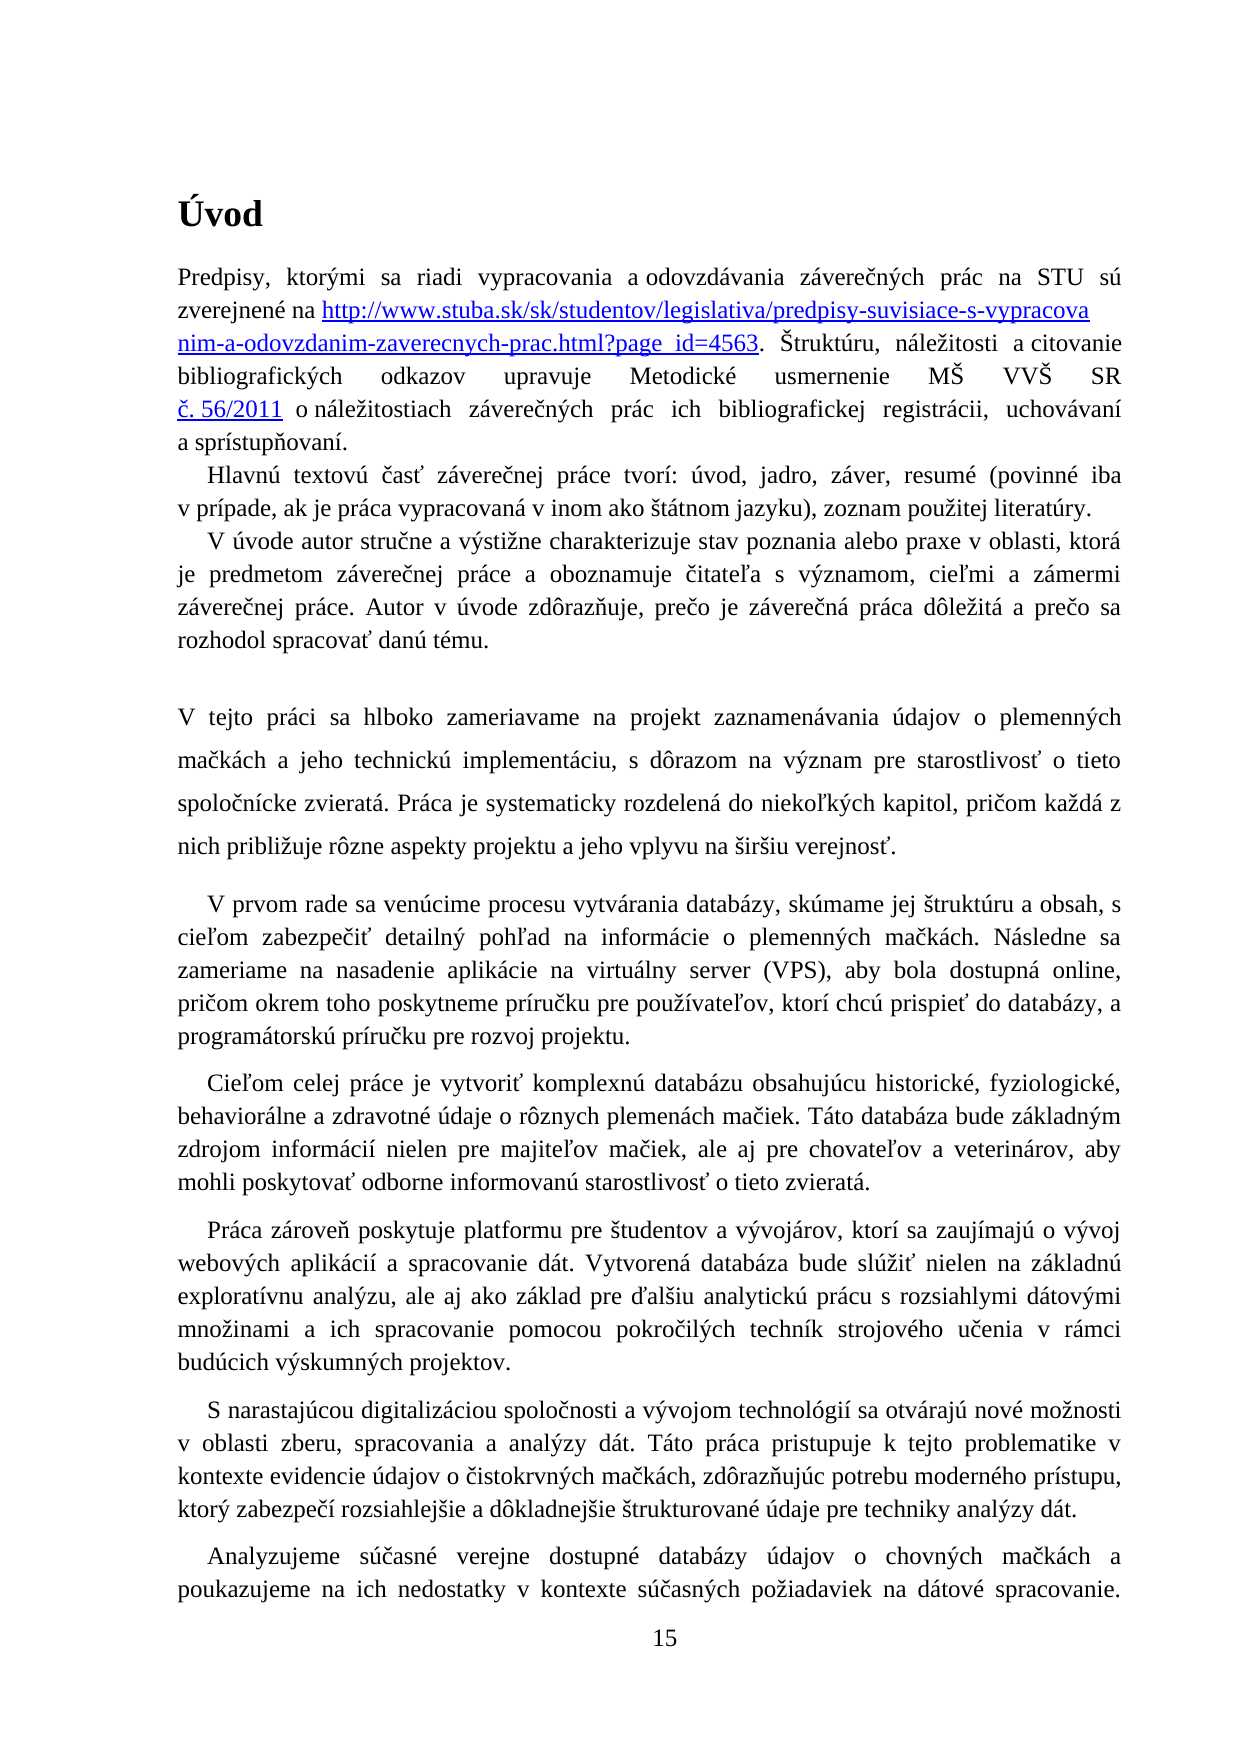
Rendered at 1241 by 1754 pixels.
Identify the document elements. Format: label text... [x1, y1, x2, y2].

text V úvode autor stručne a výstižne charakterizuje stav poznania alebo praxe v oblasti, ktorá je predmetom záverečnej práce a oboznamuje čitateľa s významom, cieľmi a zámermi záverečnej práce. Autor v úvode zdôrazňuje, prečo je záverečná práca dôležitá a prečo sa rozhodol spracovať danú tému. [177, 526, 1122, 654]
text V prvom rade sa venúcime procesu vytvárania databázy, skúmame jej štruktúru a obsah, s cieľom zabezpečiť detailný pohľad na informácie o plemenných mačkách. Následne sa zameriame na nasadenie aplikácie na virtuálny server (VPS), aby bola dostupná online, pričom okrem toho poskytneme príručku pre používateľov, ktorí chcú prispieť do databázy, a programátorskú príručku pre rozvoj projektu. [177, 889, 1122, 1049]
subtitle Úvod [177, 192, 1122, 235]
text V tejto práci sa hlboko zameriavame na projekt zaznamenávania údajov o plemenných mačkách a jeho technickú implementáciu, s dôrazom na význam pre starostlivosť o tieto spoločnícke zvieratá. Práca je systematicky rozdelená do niekoľkých kapitol, pričom každá z nich približuje rôzne aspekty projektu a jeho vplyvu na širšiu verejnosť. [177, 702, 1122, 860]
text Cieľom celej práce je vytvoriť komplexnú databázu obsahujúcu historické, fyziologické, behaviorálne a zdravotné údaje o rôznych plemenách mačiek. Táto databáza bude základným zdrojom informácií nielen pre majiteľov mačiek, ale aj pre chovateľov a veterinárov, aby mohli poskytovať odborne informovanú starostlivosť o tieto zvieratá. [177, 1068, 1122, 1196]
text Predpisy, ktorými sa riadi vypracovania a odovzdávania záverečných prác na STU sú zverejnené na http://www.stuba.sk/sk/studentov/legislativa/predpisy-suvisiace-s-vypracova nim-a-odovzdanim-zaverecnych-prac.html?page_id=4563. Štruktúru, náležitosti a citovanie bibliografických odkazov upravuje Metodické usmernenie MŠ VVŠ SR č. 56/2011 o náležitostiach záverečných prác ich bibliografickej registrácii, uchovávaní a sprístupňovaní. [177, 262, 1122, 456]
text Práca zároveň poskytuje platformu pre študentov a vývojárov, ktorí sa zaujímajú o vývoj webových aplikácií a spracovanie dát. Vytvorená databáza bude slúžiť nielen na základnú exploratívnu analýzu, ale aj ako základ pre ďalšiu analytickú prácu s rozsiahlymi dátovými množinami a ich spracovanie pomocou pokročilých techník strojového učenia v rámci budúcich výskumných projektov. [177, 1215, 1122, 1376]
text Analyzujeme súčasné verejne dostupné databázy údajov o chovných mačkách a poukazujeme na ich nedostatky v kontexte súčasných požiadaviek na dátové spracovanie. [177, 1541, 1122, 1603]
text Hlavnú textovú časť záverečnej práce tvorí: úvod, jadro, záver, resumé (povinné iba v prípade, ak je práca vypracovaná v inom ako štátnom jazyku), zoznam použitej literatúry. [177, 460, 1122, 522]
text S narastajúcou digitalizáciou spoločnosti a vývojom technológií sa otvárajú nové možnosti v oblasti zberu, spracovania a analýzy dát. Táto práca pristupuje k tejto problematike v kontexte evidencie údajov o čistokrvných mačkách, zdôrazňujúc potrebu moderného prístupu, ktorý zabezpečí rozsiahlejšie a dôkladnejšie štrukturované údaje pre techniky analýzy dát. [177, 1395, 1122, 1522]
